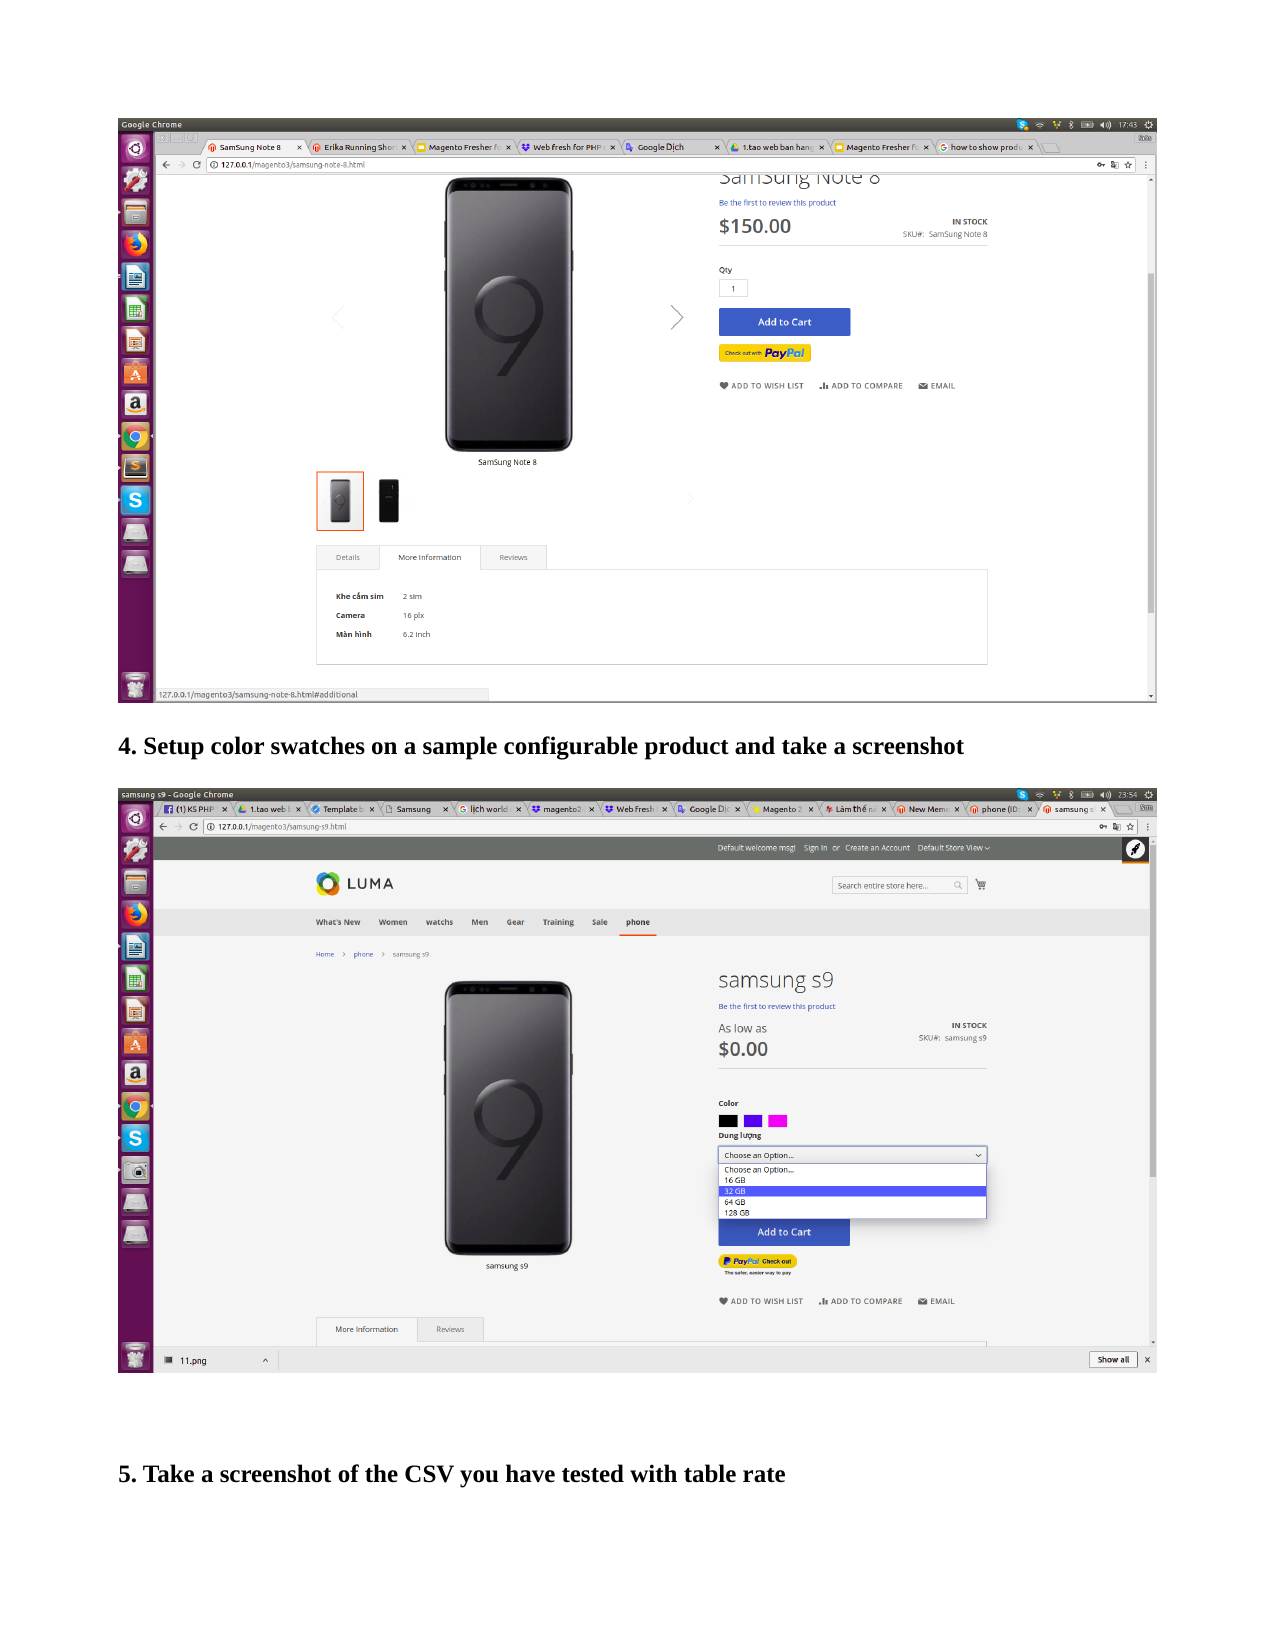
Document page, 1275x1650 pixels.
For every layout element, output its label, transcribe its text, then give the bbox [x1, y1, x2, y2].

picture [118, 118, 1157, 703]
text 4. Setup color swatches on a sample configurable product and take a screenshot [118, 731, 1157, 760]
text 5. Take a screenshot of the CSV you have tested with table rate [118, 1459, 1157, 1488]
picture [118, 788, 1157, 1373]
